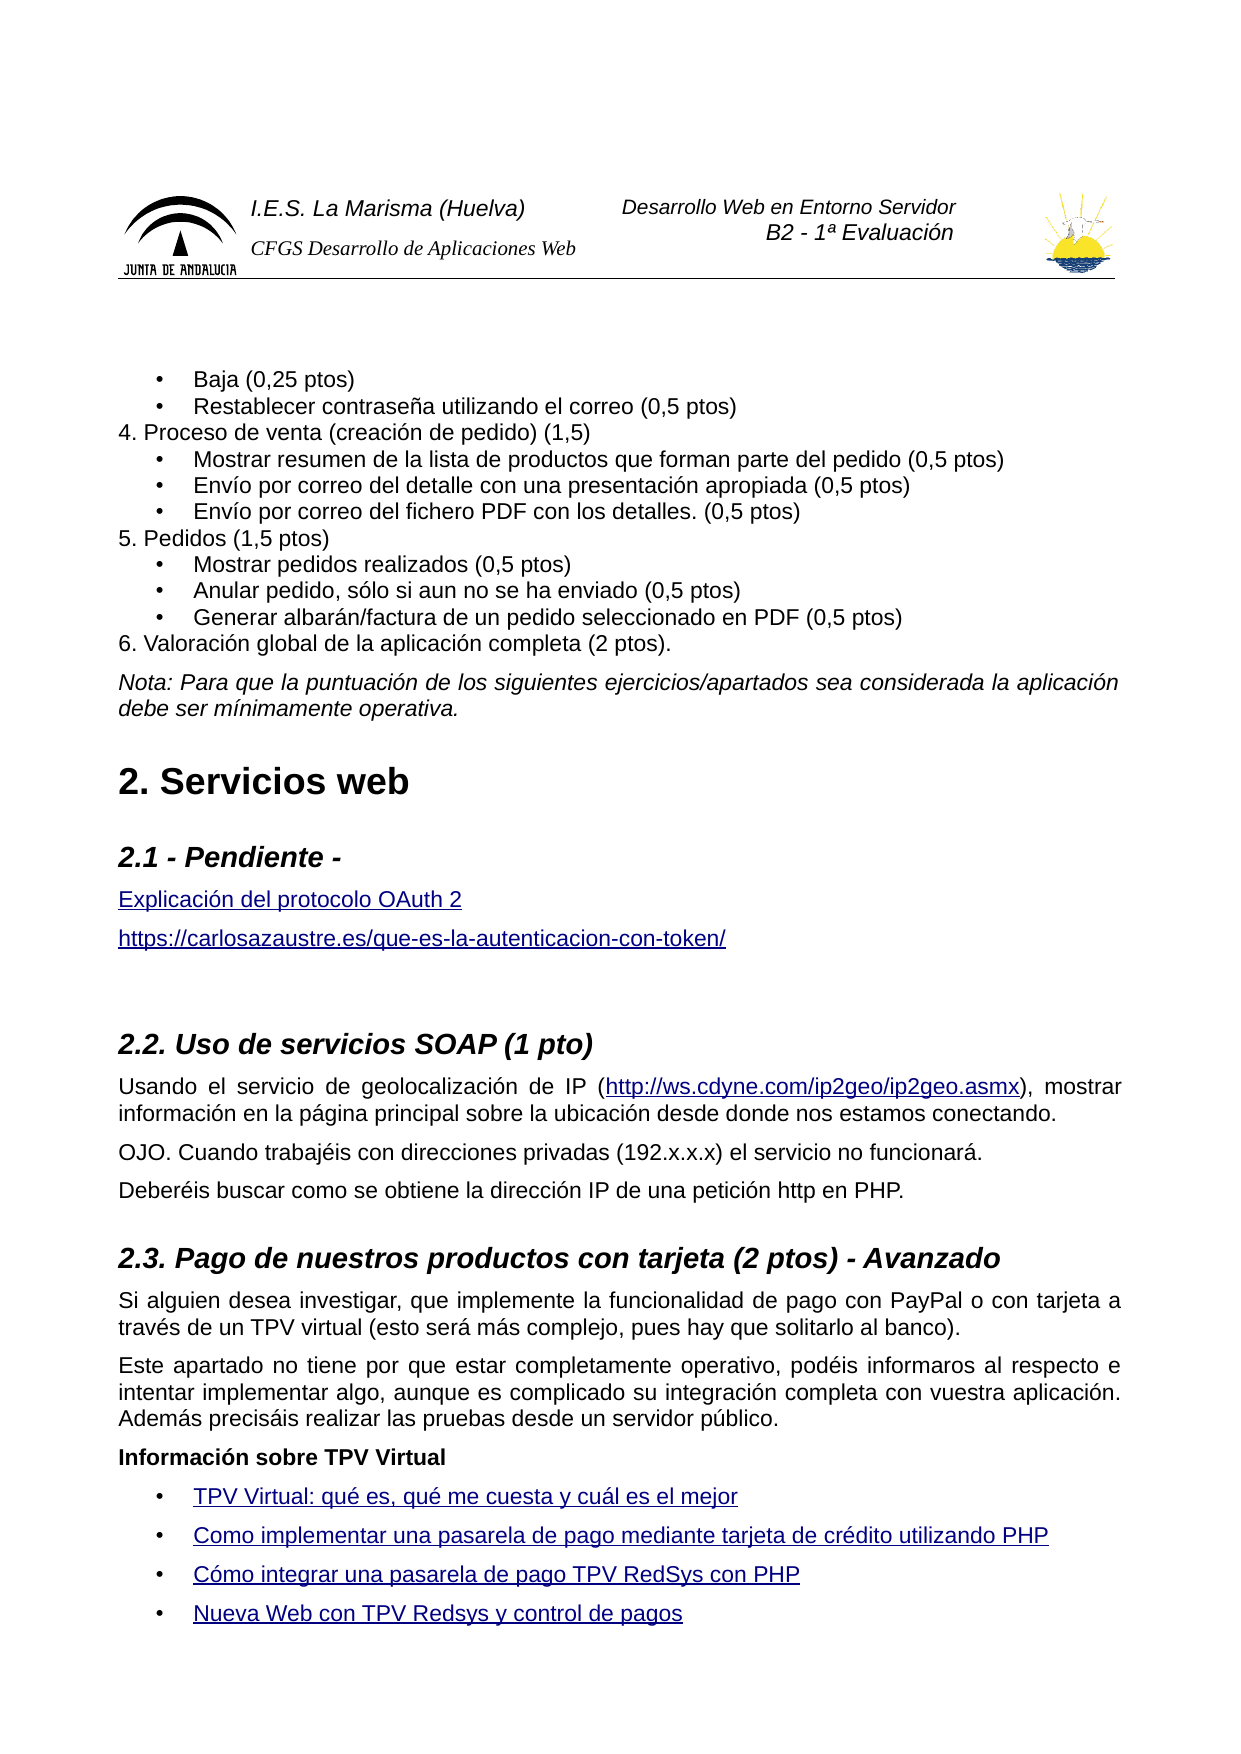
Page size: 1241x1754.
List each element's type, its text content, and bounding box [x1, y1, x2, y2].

text Explicación del protocolo OAuth 2 [118, 886, 1122, 912]
list Cómo integrar una pasarela de pago TPV RedSys con PHP [156, 1561, 1122, 1587]
list Mostrar pedidos realizados (0,5 ptos) [156, 551, 1122, 577]
list Como implementar una pasarela de pago mediante tarjeta de crédito utilizando PHP [156, 1522, 1122, 1548]
text Este apartado no tiene por que estar completamente operativo, podéis informaros al respecto e intentar implementar algo, aunque es complicado su integración completa con vuestra aplicación. Además precisáis realizar las pruebas desde un servidor público. [118, 1352, 1122, 1432]
text Información sobre TPV Virtual [118, 1444, 1122, 1470]
text 4. Proceso de venta (creación de pedido) (1,5) [118, 419, 1122, 446]
text Nota: Para que la puntuación de los siguientes ejercicios/apartados sea considerada la aplicación debe ser mínimamente operativa. [118, 669, 1122, 722]
list Generar albarán/factura de un pedido seleccionado en PDF (0,5 ptos) [156, 604, 1122, 630]
list TPV Virtual: qué es, qué me cuesta y cuál es el mejor [156, 1483, 1122, 1509]
list Baja (0,25 ptos) [156, 366, 1122, 393]
list Nueva Web con TPV Redsys y control de pagos [156, 1599, 1122, 1626]
list Envío por correo del detalle con una presentación apropiada (0,5 ptos) [156, 472, 1122, 498]
subtitle 2. Servicios web [118, 759, 1122, 802]
text 6. Valoración global de la aplicación completa (2 ptos). [118, 630, 1122, 656]
text OJO. Cuando trabajéis con direcciones privadas (192.x.x.x) el servicio no funcionará. [118, 1138, 1122, 1165]
subtitle 2.1 - Pendiente - [118, 840, 1122, 873]
text Deberéis buscar como se obtiene la dirección IP de una petición http en PHP. [118, 1177, 1122, 1204]
text Usando el servicio de geolocalización de IP (http://ws.cdyne.com/ip2geo/ip2geo.asmx), mostrar información en la página principal sobre la ubicación desde donde nos estamos conectando. [118, 1073, 1122, 1126]
picture [1043, 192, 1114, 276]
subtitle 2.2. Uso de servicios SOAP (1 pto) [118, 1027, 1122, 1061]
list Anular pedido, sólo si aun no se ha enviado (0,5 ptos) [156, 577, 1122, 604]
text https://carlosazaustre.es/que-es-la-autenticacion-con-token/ [118, 924, 1122, 951]
list Mostrar resumen de la lista de productos que forman parte del pedido (0,5 ptos) [156, 446, 1122, 472]
text Si alguien desea investigar, que implemente la funcionalidad de pago con PayPal o con tarjeta a través de un TPV virtual (esto será más complejo, pues hay que solitarlo al banco). [118, 1287, 1122, 1340]
list Envío por correo del fichero PDF con los detalles. (0,5 ptos) [156, 498, 1122, 524]
subtitle 2.3. Pago de nuestros productos con tarjeta (2 ptos) - Avanzado [118, 1241, 1122, 1275]
text 5. Pedidos (1,5 ptos) [118, 524, 1122, 551]
list Restablecer contraseña utilizando el correo (0,5 ptos) [156, 393, 1122, 419]
